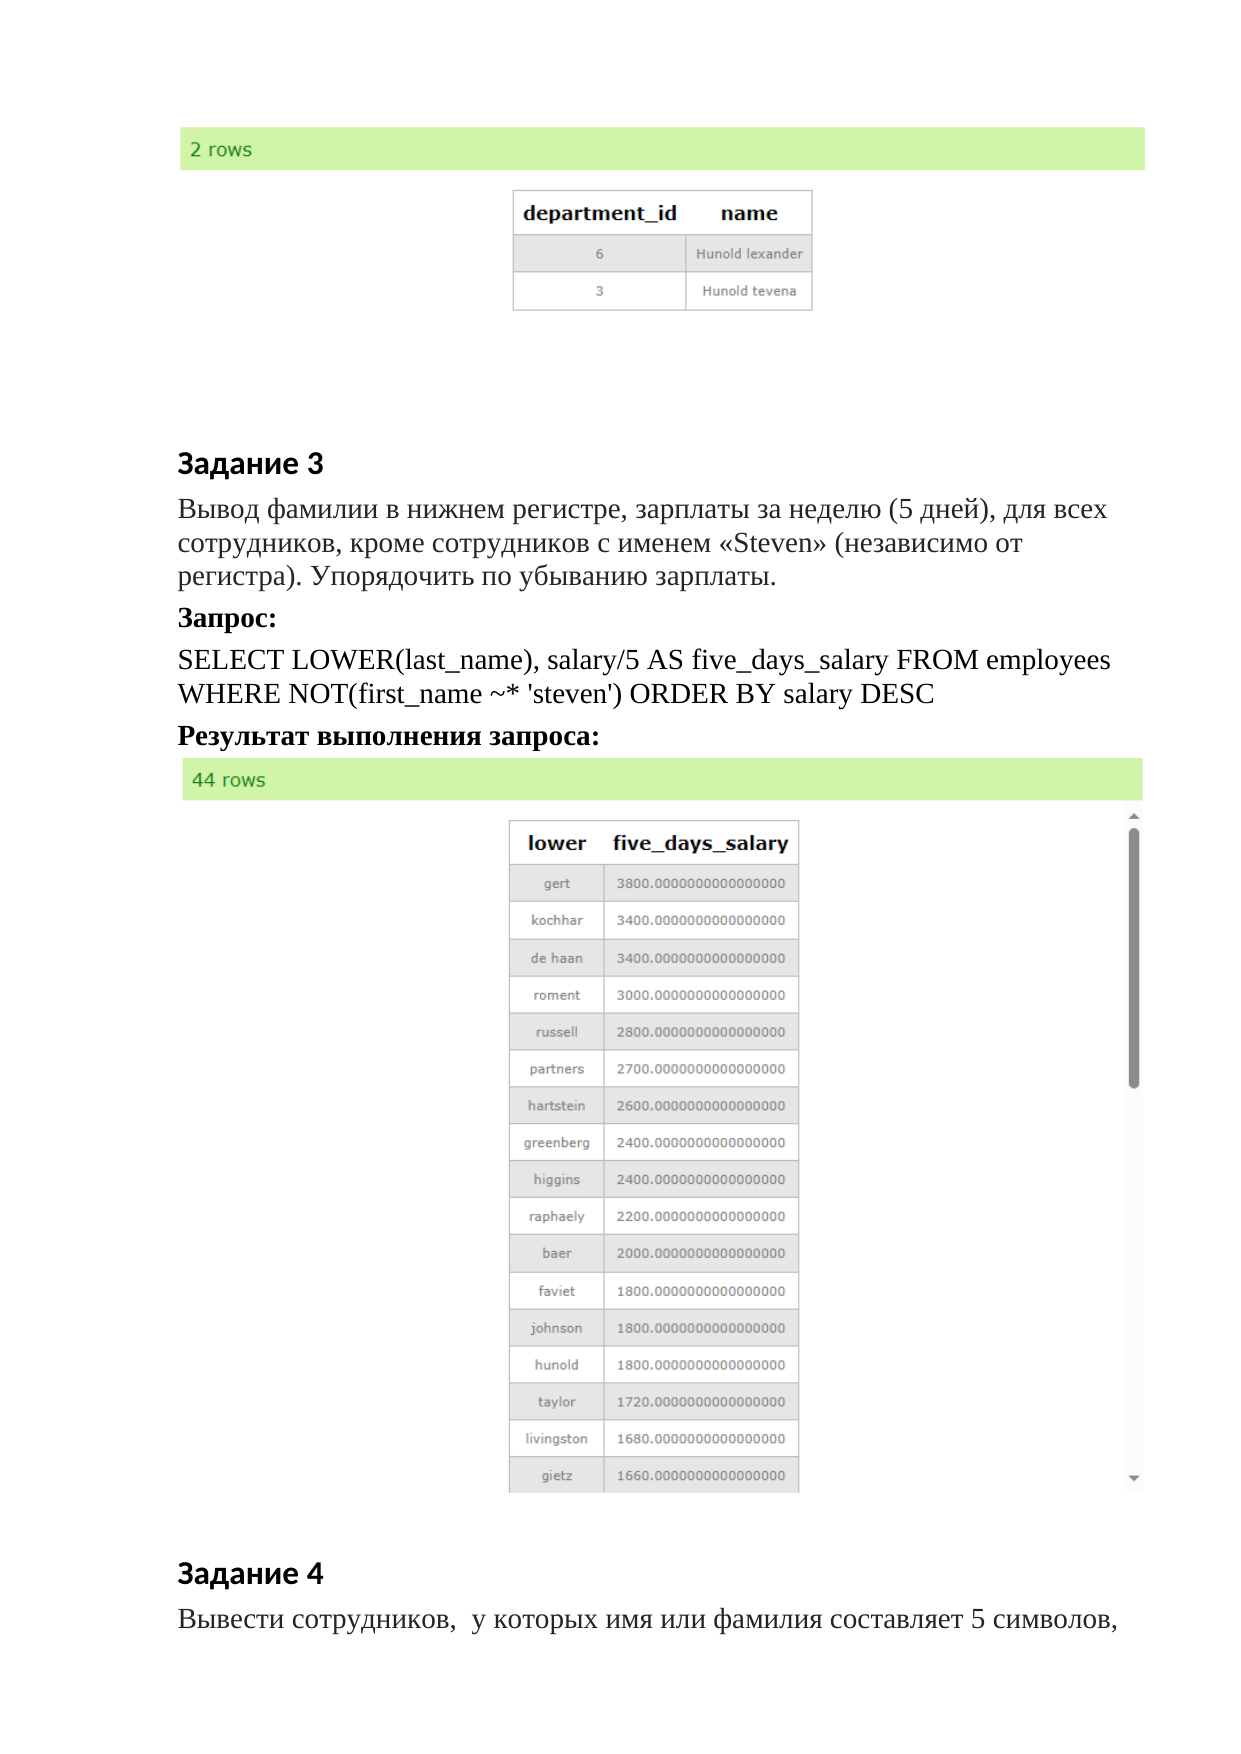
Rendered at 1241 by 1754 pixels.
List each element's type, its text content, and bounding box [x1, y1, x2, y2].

text Результат выполнения запроса: [177, 718, 1152, 751]
text Задание 3 [177, 442, 1152, 483]
text Вывод фамилии в нижнем регистре, зарплаты за неделю (5 дней), для всех сотрудников, кроме сотрудников с именем «Steven» (независимо от регистра). Упорядочить по убыванию зарплаты. [177, 491, 1152, 592]
text SELECT LOWER(last_name), salary/5 AS five_days_salary FROM employees WHERE NOT(first_name ~* 'steven') ORDER BY salary DESC [177, 642, 1152, 709]
text Вывести сотрудников, у которых имя или фамилия составляет 5 символов, [177, 1601, 1152, 1635]
text Запрос: [177, 600, 1152, 634]
text Задание 4 [177, 1552, 1152, 1593]
